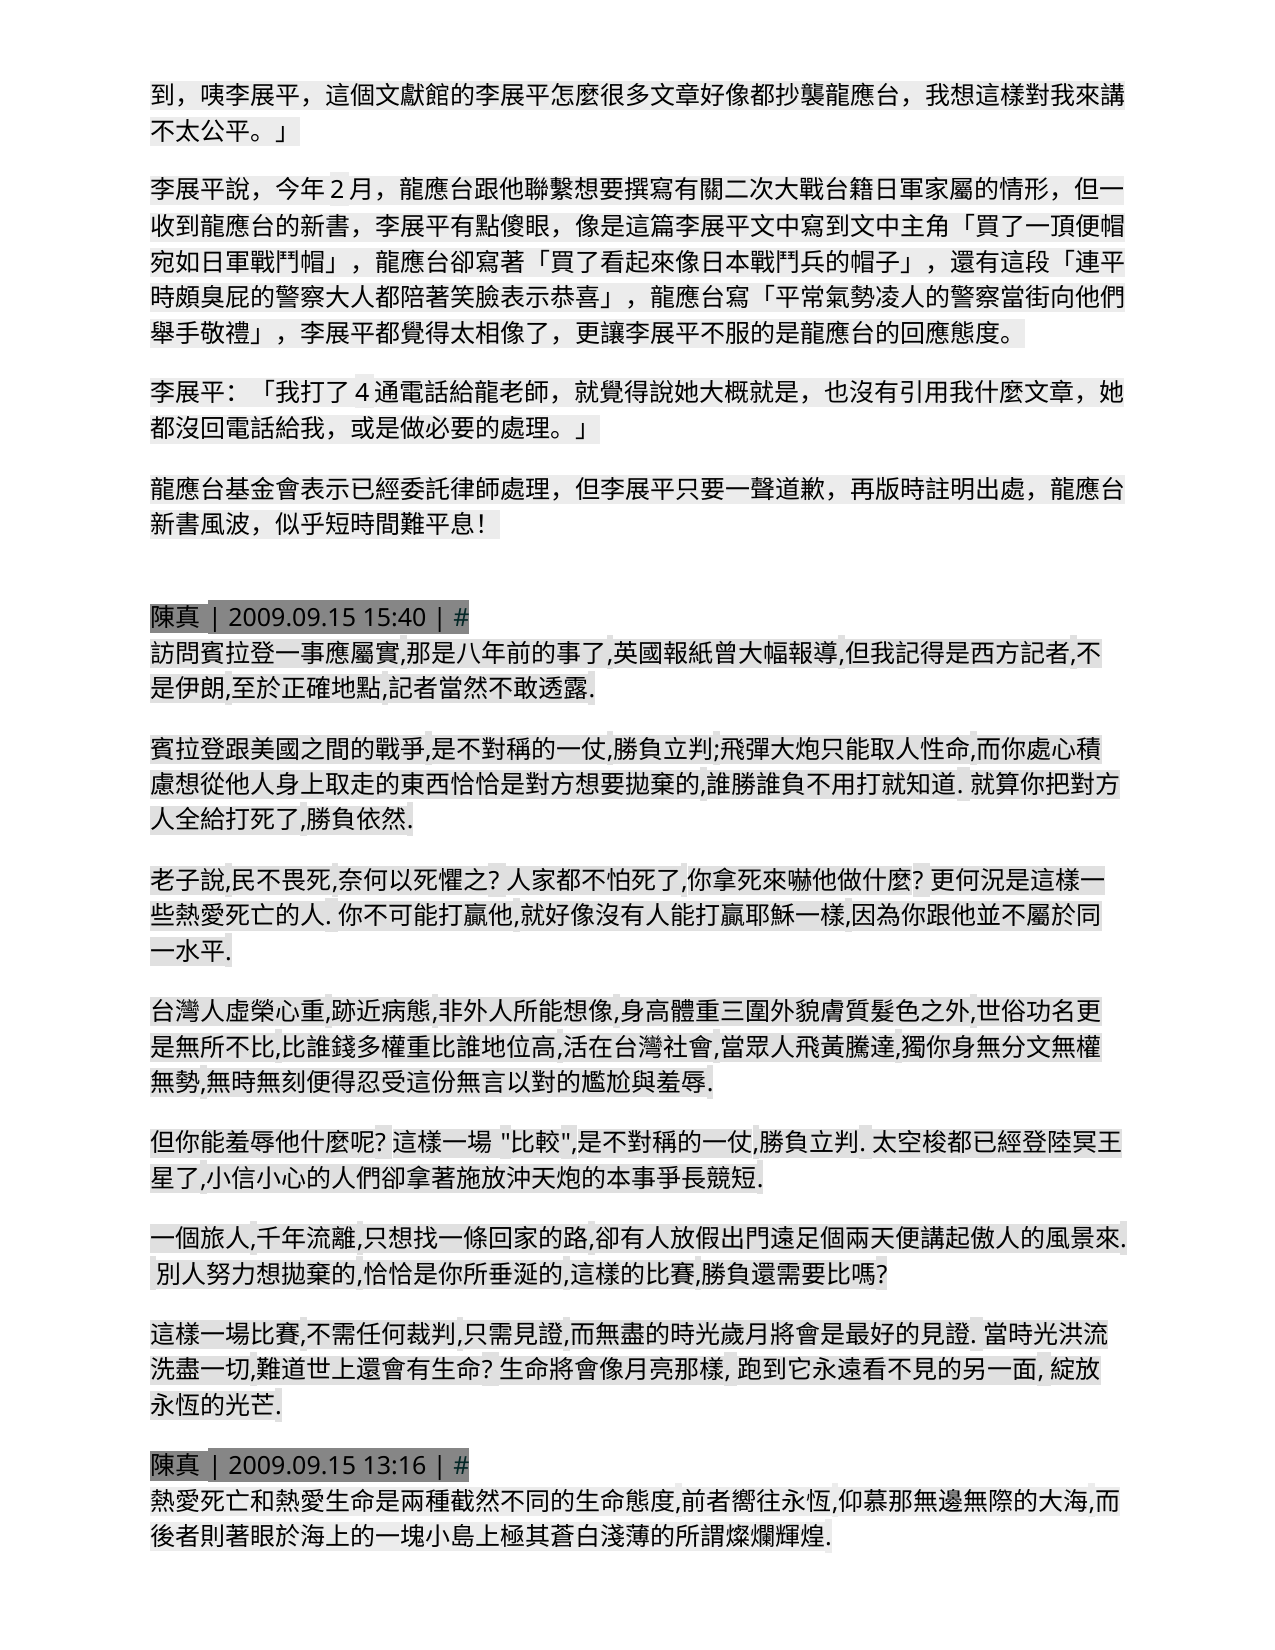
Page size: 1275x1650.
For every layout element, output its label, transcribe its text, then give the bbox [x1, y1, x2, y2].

text 李展平：「我打了4通電話給龍老師，就覺得說她大概就是，也沒有引用我什麼文章，她都沒回電話給我，或是做必要的處理。」 [150, 373, 1125, 444]
text 訪問賓拉登一事應屬實,那是八年前的事了,英國報紙曾大幅報導,但我記得是西方記者,不是伊朗,至於正確地點,記者當然不敢透露. [150, 634, 1125, 705]
text 陳真 | 2009.09.15 15:40 | # [150, 599, 1125, 634]
text 老子說,民不畏死,奈何以死懼之? 人家都不怕死了,你拿死來嚇他做什麼? 更何況是這樣一些熱愛死亡的人. 你不可能打贏他,就好像沒有人能打贏耶穌一樣,因為你跟他並不屬於同一水平. [150, 861, 1125, 967]
text 熱愛死亡和熱愛生命是兩種截然不同的生命態度,前者嚮往永恆,仰慕那無邊無際的大海,而後者則著眼於海上的一塊小島上極其蒼白淺薄的所謂燦爛輝煌. [150, 1482, 1125, 1553]
text 一個旅人,千年流離,只想找一條回家的路,卻有人放假出門遠足個兩天便講起傲人的風景來. 別人努力想拋棄的,恰恰是你所垂涎的,這樣的比賽,勝負還需要比嗎? [150, 1219, 1125, 1290]
text 這樣一場比賽,不需任何裁判,只需見證,而無盡的時光歲月將會是最好的見證. 當時光洪流洗盡一切,難道世上還會有生命? 生命將會像月亮那樣, 跑到它永遠看不見的另一面, 綻放永恆的光芒. [150, 1315, 1125, 1422]
text 龍應台基金會表示已經委託律師處理，但李展平只要一聲道歉，再版時註明出處，龍應台新書風波，似乎短時間難平息！ [150, 469, 1125, 539]
text 但你能羞辱他什麼呢? 這樣一場 "比較",是不對稱的一仗,勝負立判. 太空梭都已經登陸冥王星了,小信小心的人們卻拿著施放沖天炮的本事爭長競短. [150, 1124, 1125, 1194]
text 陳真 | 2009.09.15 13:16 | # [150, 1447, 1125, 1482]
text 賓拉登跟美國之間的戰爭,是不對稱的一仗,勝負立判;飛彈大炮只能取人性命,而你處心積慮想從他人身上取走的東西恰恰是對方想要拋棄的,誰勝誰負不用打就知道. 就算你把對方人全給打死了,勝負依然. [150, 730, 1125, 836]
text 到，咦李展平，這個文獻館的李展平怎麼很多文章好像都抄襲龍應台，我想這樣對我來講不太公平。」 [150, 75, 1125, 146]
text 台灣人虛榮心重,跡近病態,非外人所能想像,身高體重三圍外貌膚質髮色之外,世俗功名更是無所不比,比誰錢多權重比誰地位高,活在台灣社會,當眾人飛黃騰達,獨你身無分文無權無勢,無時無刻便得忍受這份無言以對的尷尬與羞辱. [150, 992, 1125, 1099]
text 李展平說，今年2月，龍應台跟他聯繫想要撰寫有關二次大戰台籍日軍家屬的情形，但一收到龍應台的新書，李展平有點傻眼，像是這篇李展平文中寫到文中主角「買了一頂便帽宛如日軍戰鬥帽」，龍應台卻寫著「買了看起來像日本戰鬥兵的帽子」，還有這段「連平時頗臭屁的警察大人都陪著笑臉表示恭喜」，龍應台寫「平常氣勢凌人的警察當街向他們舉手敬禮」，李展平都覺得太相像了，更讓李展平不服的是龍應台的回應態度。 [150, 171, 1125, 348]
